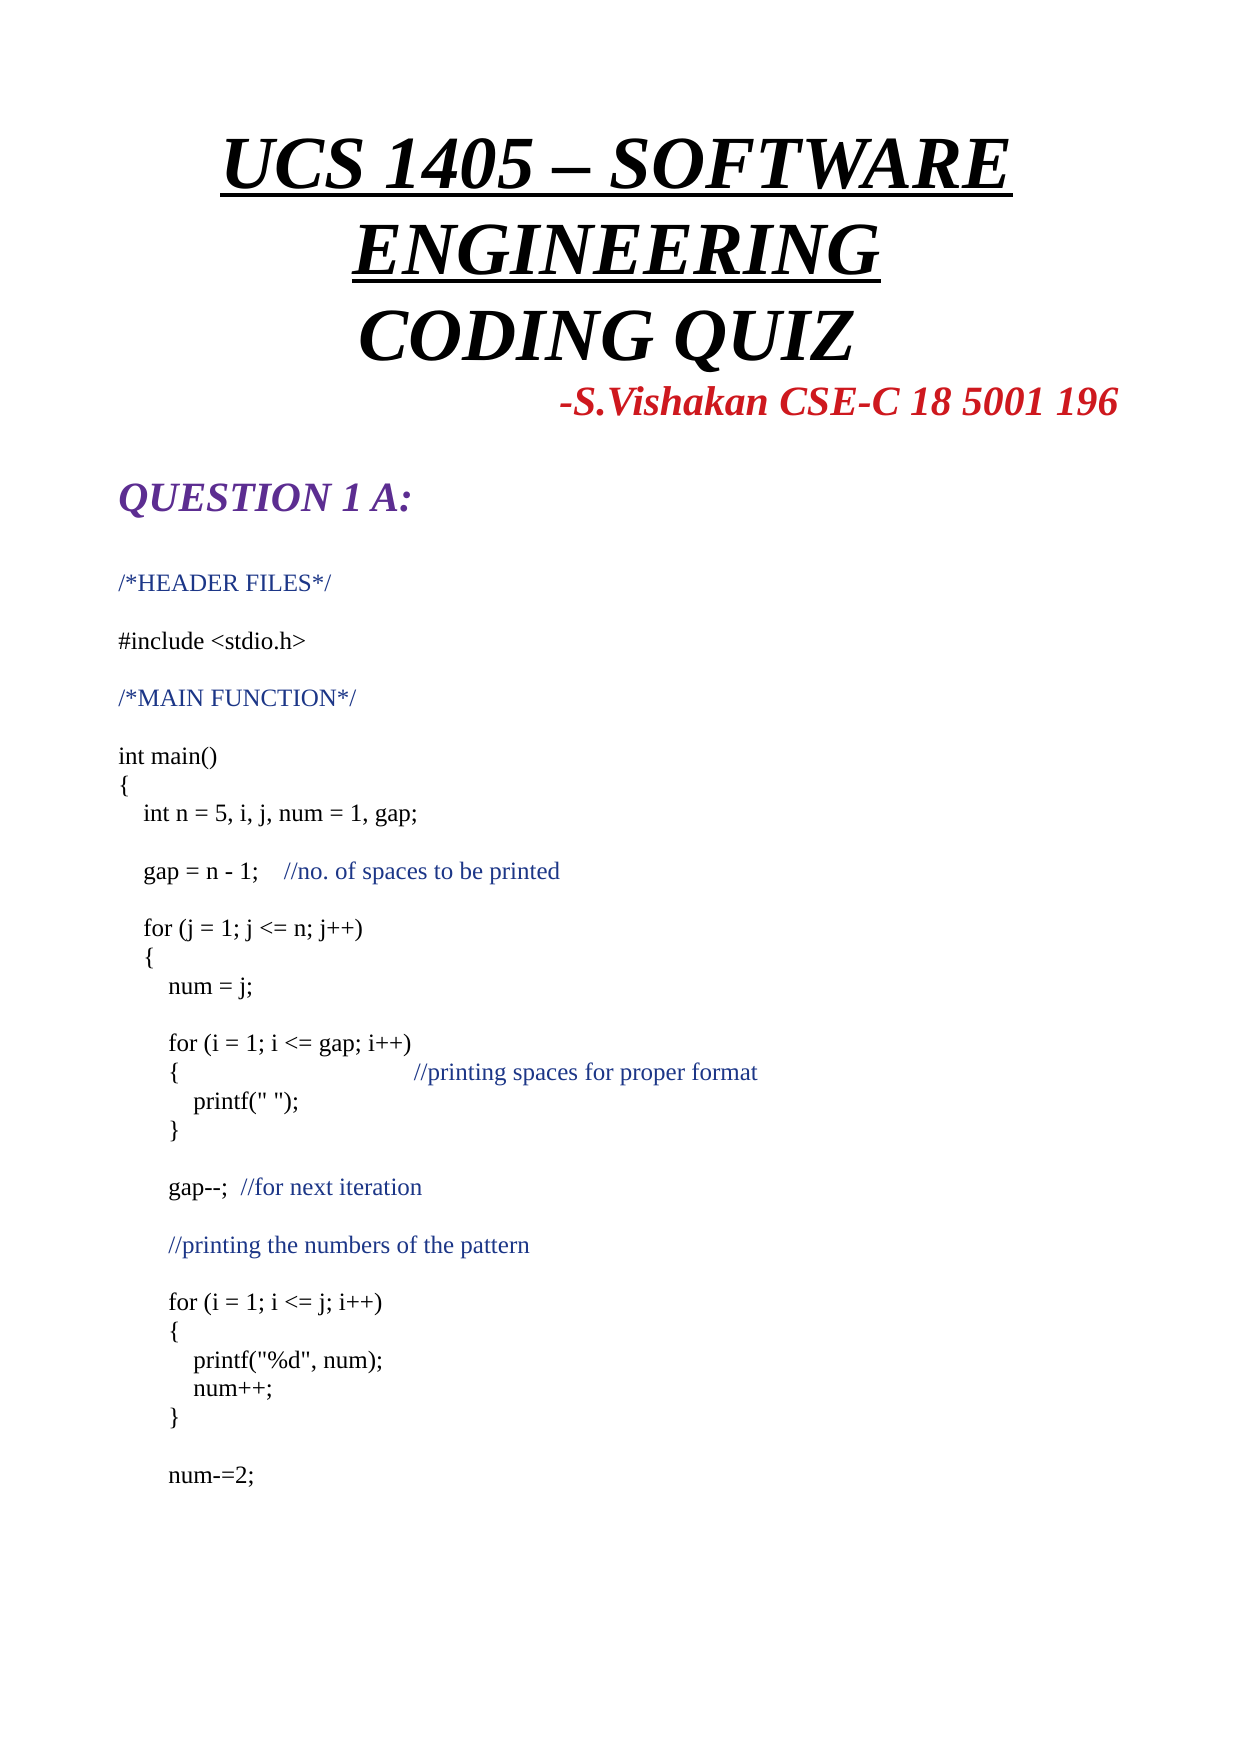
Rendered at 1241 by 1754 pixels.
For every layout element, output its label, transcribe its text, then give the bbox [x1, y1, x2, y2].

text #include <stdio.h> [118, 626, 1122, 655]
text gap = n - 1; //no. of spaces to be printed [118, 856, 1122, 885]
text } [118, 1115, 1122, 1143]
text for (i = 1; i <= gap; i++) [118, 1028, 1122, 1057]
text //printing the numbers of the pattern [118, 1230, 1122, 1258]
text /*MAIN FUNCTION*/ [118, 683, 1122, 712]
text CODING QUIZ [118, 291, 1122, 377]
text num = j; [118, 971, 1122, 1000]
text gap--; //for next iteration [118, 1172, 1122, 1201]
text printf(" "); [118, 1086, 1122, 1115]
text int n = 5, i, j, num = 1, gap; [118, 798, 1122, 827]
text } [118, 1402, 1122, 1431]
text QUESTION 1 A: [118, 473, 1122, 521]
text { [118, 942, 1122, 971]
text num-=2; [118, 1460, 1122, 1488]
text -S.Vishakan CSE-C 18 5001 196 [118, 377, 1122, 425]
text { [118, 1316, 1122, 1345]
text { [118, 770, 1122, 798]
text for (i = 1; i <= j; i++) [118, 1287, 1122, 1316]
text /*HEADER FILES*/ [118, 568, 1122, 597]
text num++; [118, 1373, 1122, 1402]
text UCS 1405 – SOFTWARE ENGINEERING [118, 118, 1122, 291]
text printf("%d", num); [118, 1345, 1122, 1373]
text for (j = 1; j <= n; j++) [118, 913, 1122, 942]
text int main() [118, 741, 1122, 770]
text { //printing spaces for proper format [118, 1057, 1122, 1086]
